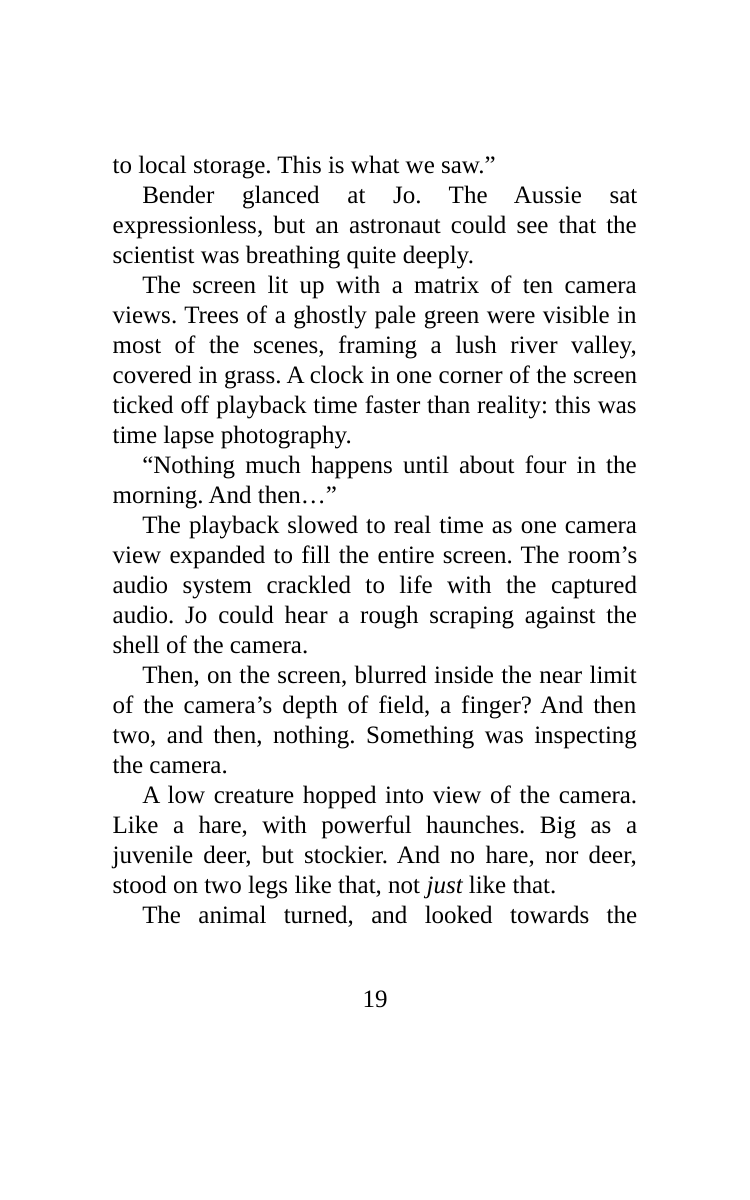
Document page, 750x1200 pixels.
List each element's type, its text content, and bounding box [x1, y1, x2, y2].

text “Nothing much happens until about four in the morning. And then…” [112, 450, 637, 510]
text The playback slowed to real time as one camera view expanded to fill the entire screen. The room’s audio system crackled to life with the captured audio. Jo could hear a rough scraping against the shell of the camera. [112, 510, 637, 660]
text A low creature hopped into view of the camera. Like a hare, with powerful haunches. Big as a juvenile deer, but stockier. And no hare, nor deer, stood on two legs like that, not just like that. [112, 780, 637, 900]
text Then, on the screen, blurred inside the near limit of the camera’s depth of field, a finger? And then two, and then, nothing. Something was inspecting the camera. [112, 660, 637, 780]
text The screen lit up with a matrix of ten camera views. Trees of a ghostly pale green were visible in most of the scenes, framing a lush river valley, covered in grass. A clock in one corner of the screen ticked off playback time faster than reality: this was time lapse photography. [112, 270, 637, 450]
text Bender glanced at Jo. The Aussie sat expressionless, but an astronaut could see that the scientist was breathing quite deeply. [112, 180, 637, 270]
text to local storage. This is what we saw.” [112, 150, 637, 180]
text The animal turned, and looked towards the [112, 900, 637, 930]
